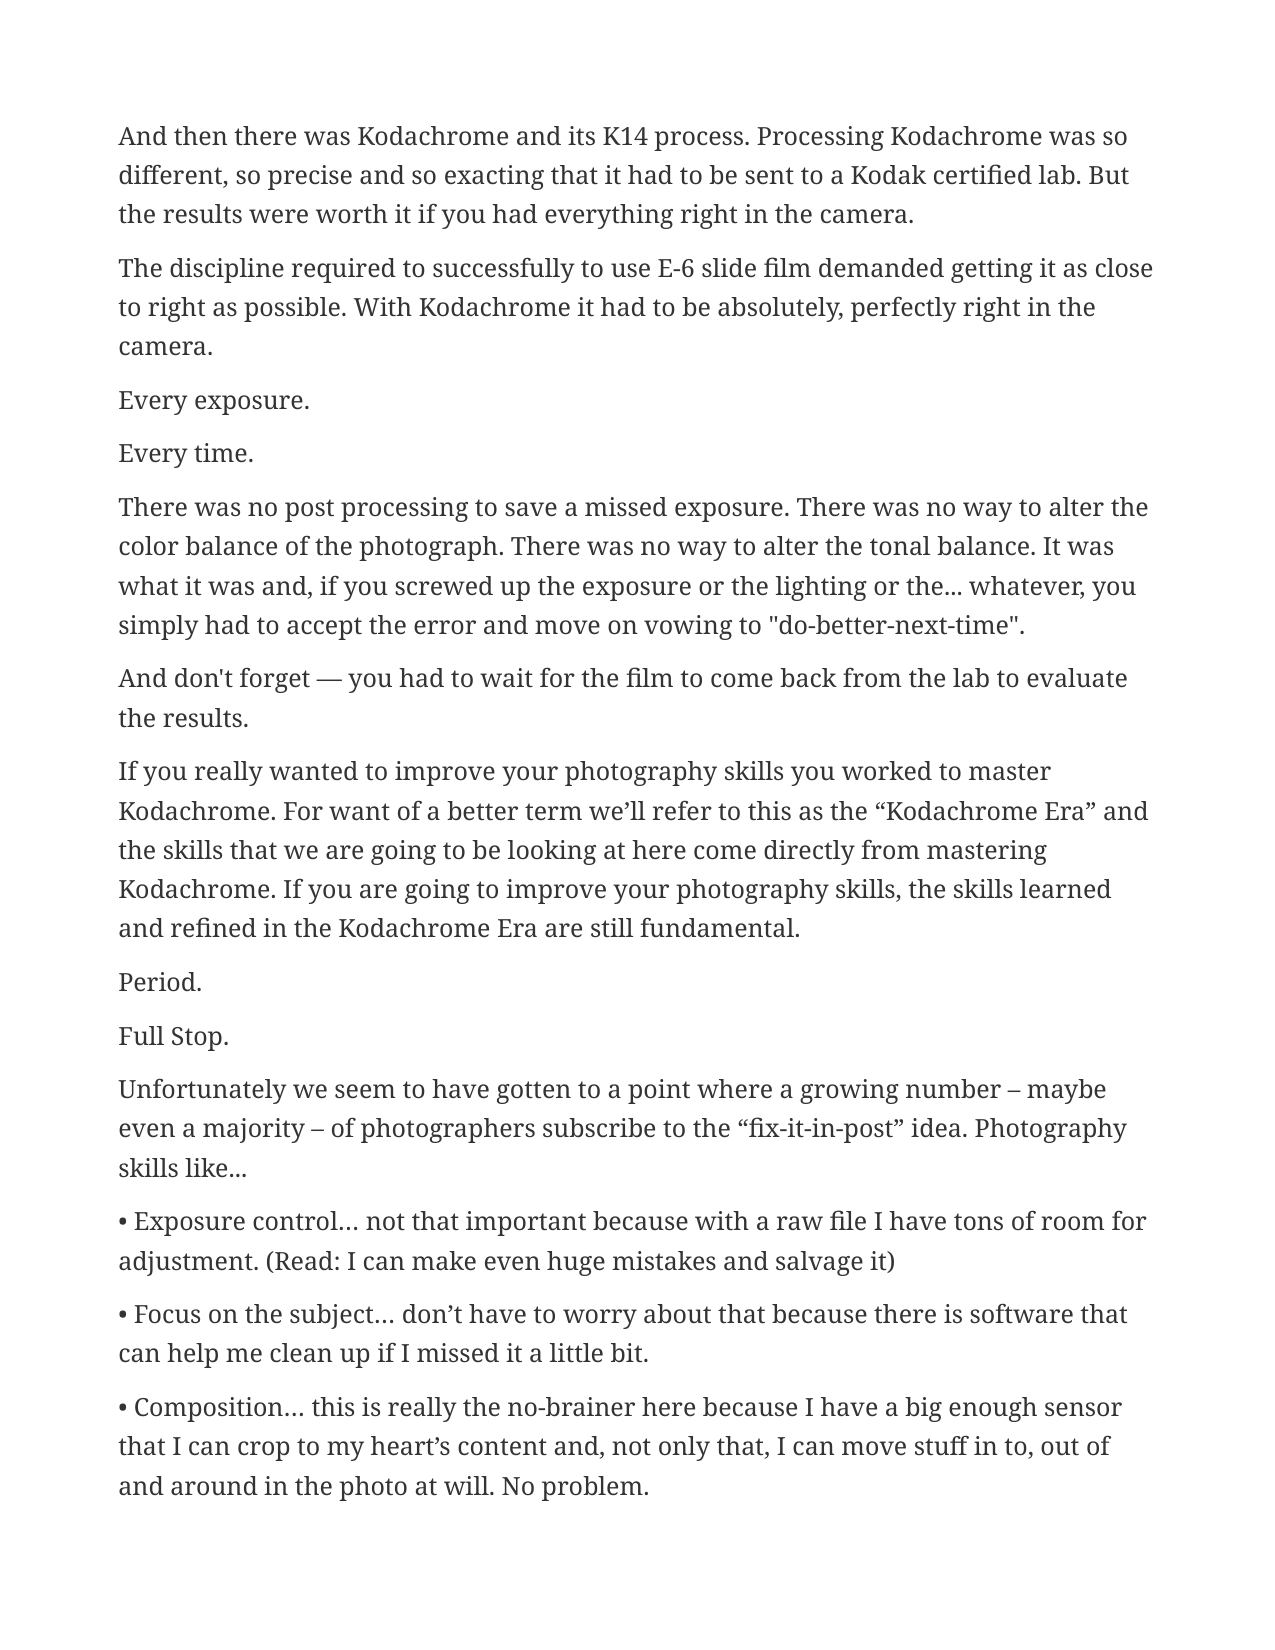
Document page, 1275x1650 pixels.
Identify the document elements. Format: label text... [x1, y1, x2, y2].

text The discipline required to successfully to use E-6 slide film demanded getting it as close to right as possible. With Kodachrome it had to be absolutely, perfectly right in the camera. [118, 250, 1157, 363]
text And then there was Kodachrome and its K14 process. Processing Kodachrome was so different, so precise and so exacting that it had to be sent to a Kodak certified lab. But the results were worth it if you had everything right in the camera. [118, 118, 1157, 231]
text Every time. [118, 436, 1157, 470]
text • Composition… this is really the no-brainer here because I have a big enough sensor that I can crop to my heart’s content and, not only that, I can move stuff in to, out of and around in the photo at will. No problem. [118, 1390, 1157, 1502]
text • Exposure control… not that important because with a raw file I have tons of room for adjustment. (Read: I can make even huge mistakes and salvage it) [118, 1204, 1157, 1277]
text If you really wanted to improve your photography skills you worked to master Kodachrome. For want of a better term we’ll refer to this as the “Kodachrome Era” and the skills that we are going to be looking at here come directly from mastering Kodachrome. If you are going to improve your photography skills, the skills learned and refined in the Kodachrome Era are still fundamental. [118, 754, 1157, 945]
text Unfortunately we seem to have gotten to a point where a growing number – maybe even a majority – of photographers subscribe to the “fix-it-in-post” idea. Photography skills like... [118, 1072, 1157, 1184]
text There was no post processing to save a missed exposure. There was no way to alter the color balance of the photograph. There was no way to alter the tonal balance. It was what it was and, if you screwed up the exposure or the lighting or the... whatever, you simply had to accept the error and move on vowing to "do-better-next-time". [118, 490, 1157, 641]
text Full Stop. [118, 1018, 1157, 1052]
text • Focus on the subject… don’t have to worry about that because there is software that can help me clean up if I missed it a little bit. [118, 1297, 1157, 1370]
text Every exposure. [118, 382, 1157, 416]
text Period. [118, 964, 1157, 998]
text And don't forget — you had to wait for the film to come back from the lab to evaluate the results. [118, 661, 1157, 734]
